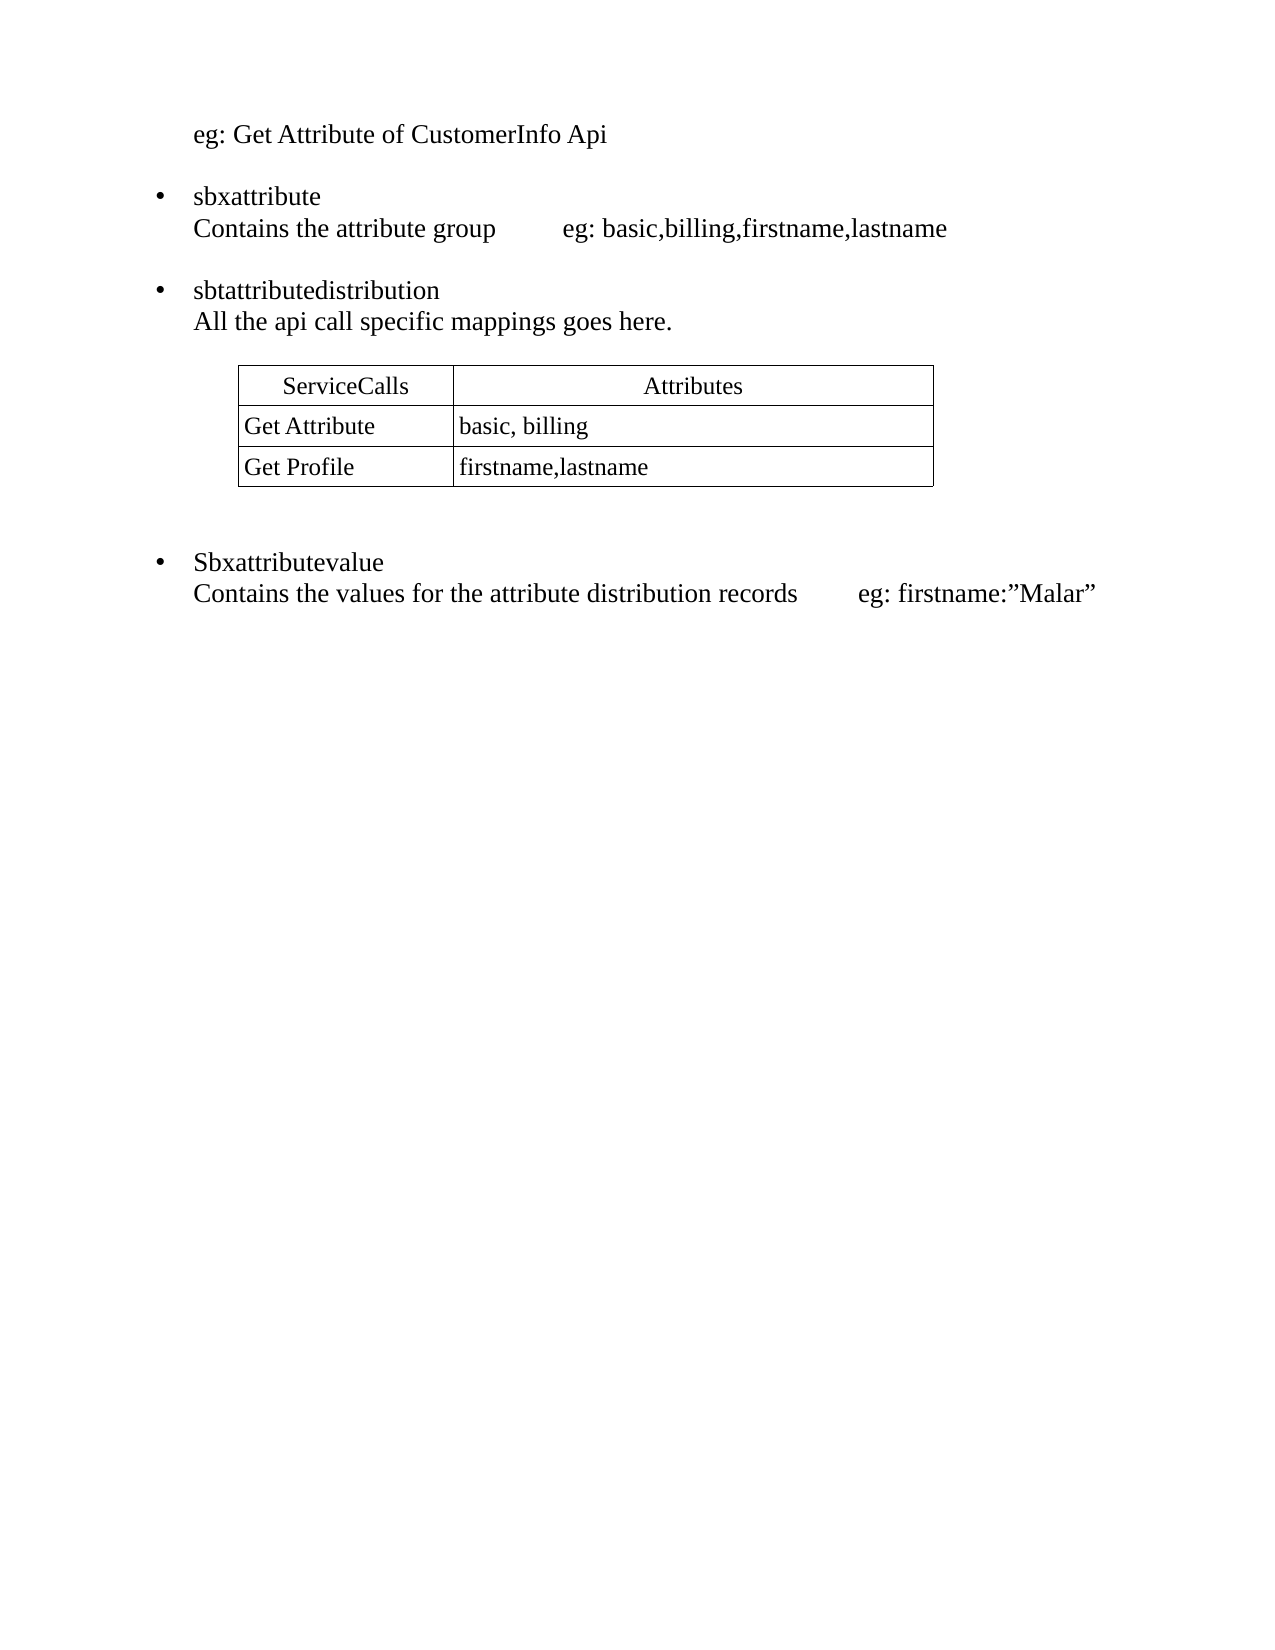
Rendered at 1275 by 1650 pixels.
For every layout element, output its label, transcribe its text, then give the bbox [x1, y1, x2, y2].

table_cell Get Attribute [239, 406, 453, 446]
list sbxattribute [156, 180, 1157, 212]
table_cell Get Profile [239, 447, 453, 486]
table_cell firstname,lastname [454, 447, 933, 486]
list sbtattributedistribution [156, 274, 1157, 305]
list Contains the values for the attribute distribution records eg: firstname:”Malar” [156, 577, 1157, 608]
table_header ServiceCalls [239, 366, 453, 405]
list Sbxattributevalue [156, 546, 1157, 577]
list eg: Get Attribute of CustomerInfo Api [156, 118, 1157, 149]
list All the api call specific mappings goes here. [156, 305, 1157, 336]
table_cell basic, billing [454, 406, 933, 446]
table_header Attributes [454, 366, 933, 405]
list Contains the attribute group eg: basic,billing,firstname,lastname [156, 212, 1157, 243]
